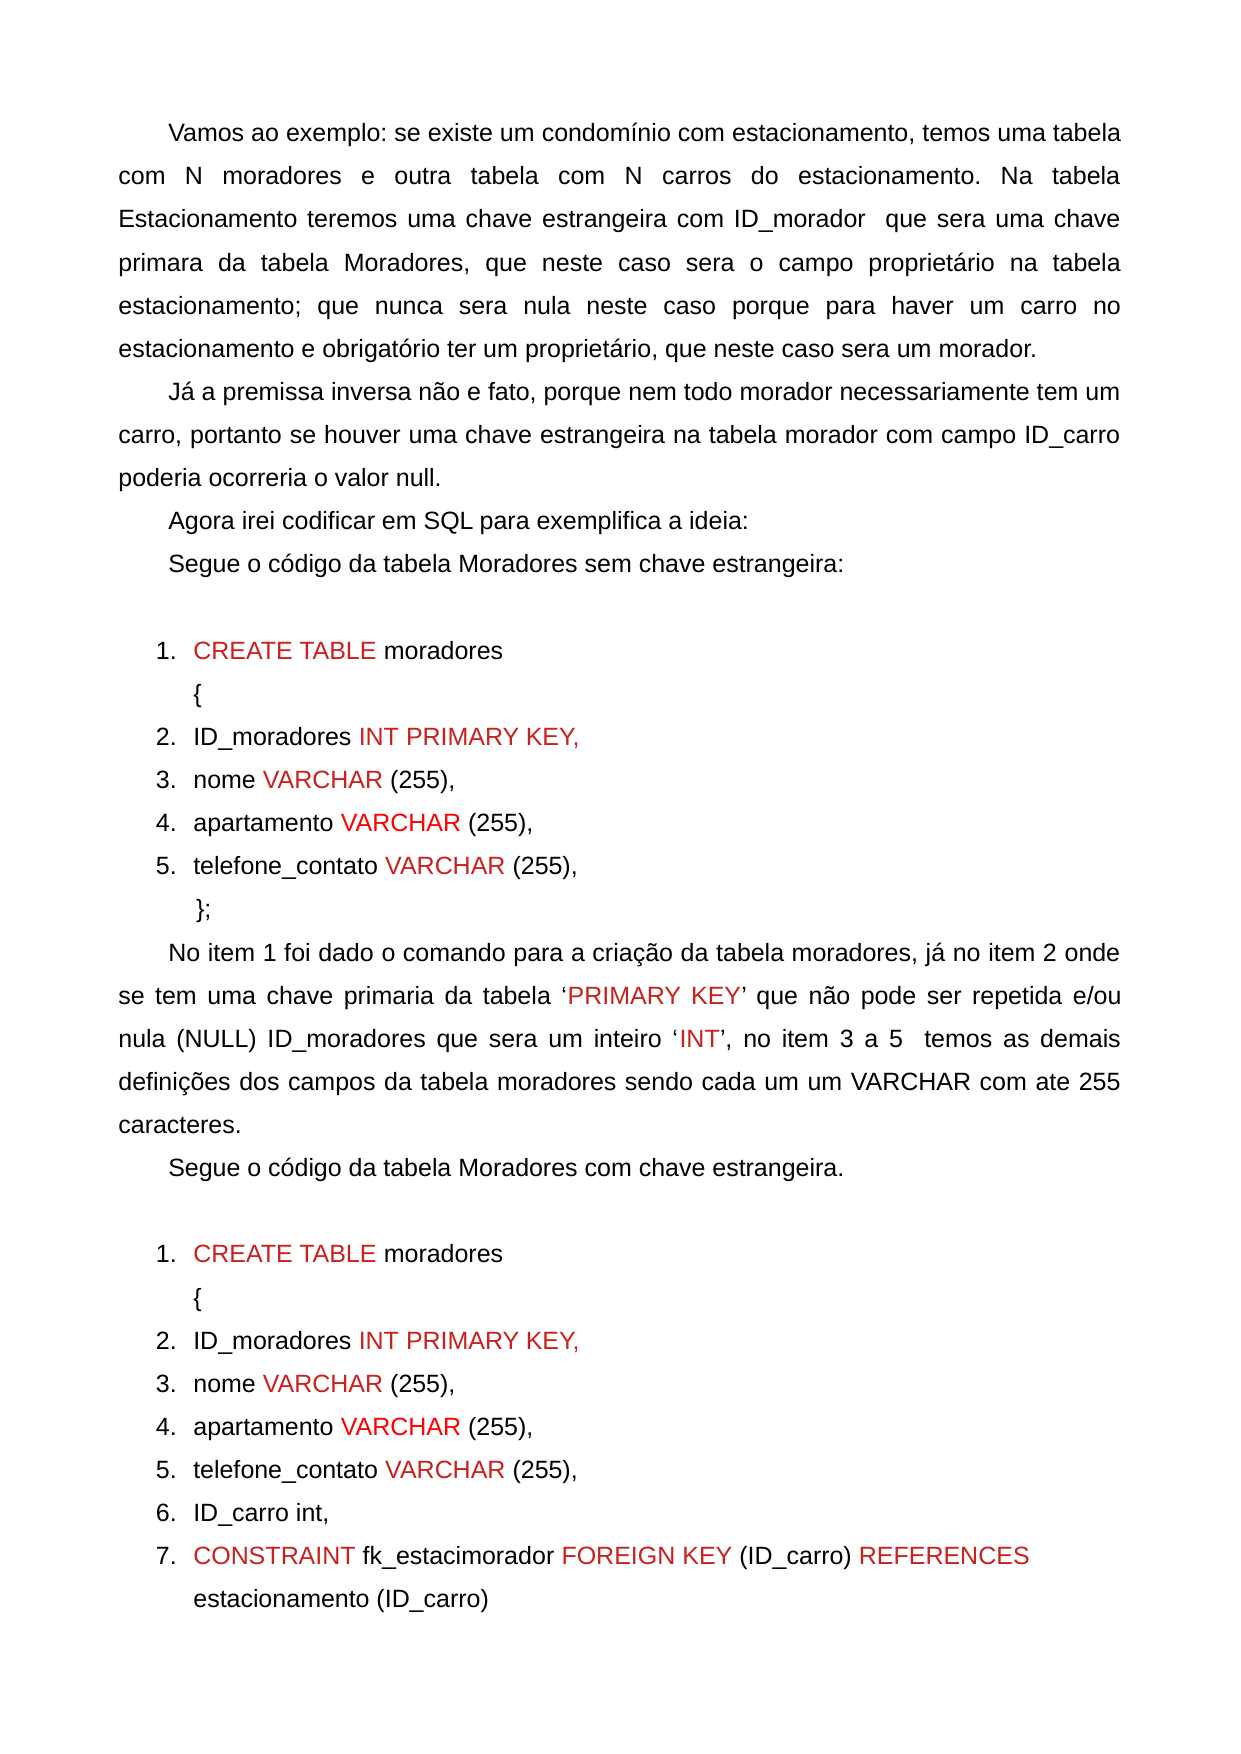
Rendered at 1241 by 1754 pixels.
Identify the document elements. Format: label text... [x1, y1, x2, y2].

list apartamento VARCHAR (255), [156, 808, 1122, 837]
list ID_carro int, [156, 1498, 1122, 1527]
list nome VARCHAR (255), [156, 1369, 1122, 1397]
list telefone_contato VARCHAR (255), [156, 851, 1122, 880]
text Vamos ao exemplo: se existe um condomínio com estacionamento, temos uma tabela com N moradores e outra tabela com N carros do estacionamento. Na tabela Estacionamento teremos uma chave estrangeira com ID_morador que sera uma chave primara da tabela Moradores, que neste caso sera o campo proprietário na tabela estacionamento; que nunca sera nula neste caso porque para haver um carro no estacionamento e obrigatório ter um proprietário, que neste caso sera um morador. [118, 118, 1122, 362]
text }; [118, 894, 1122, 923]
list ID_moradores INT PRIMARY KEY, [156, 1326, 1122, 1354]
list nome VARCHAR (255), [156, 765, 1122, 794]
list ID_moradores INT PRIMARY KEY, [156, 722, 1122, 751]
list { [156, 1282, 1122, 1311]
list telefone_contato VARCHAR (255), [156, 1455, 1122, 1484]
list apartamento VARCHAR (255), [156, 1412, 1122, 1441]
list { [156, 679, 1122, 707]
text Já a premissa inversa não e fato, porque nem todo morador necessariamente tem um carro, portanto se houver uma chave estrangeira na tabela morador com campo ID_carro poderia ocorreria o valor null. [118, 377, 1122, 492]
text Segue o código da tabela Moradores com chave estrangeira. [118, 1153, 1122, 1182]
text No item 1 foi dado o comando para a criação da tabela moradores, já no item 2 onde se tem uma chave primaria da tabela ‘PRIMARY KEY’ que não pode ser repetida e/ou nula (NULL) ID_moradores que sera um inteiro ‘INT’, no item 3 a 5 temos as demais definições dos campos da tabela moradores sendo cada um um VARCHAR com ate 255 caracteres. [118, 937, 1122, 1139]
list CREATE TABLE moradores [156, 636, 1122, 664]
text Agora irei codificar em SQL para exemplifica a ideia: [118, 506, 1122, 535]
list CONSTRAINT fk_estacimorador FOREIGN KEY (ID_carro) REFERENCES estacionamento (ID_carro) [156, 1541, 1122, 1613]
text Segue o código da tabela Moradores sem chave estrangeira: [118, 549, 1122, 578]
list CREATE TABLE moradores [156, 1239, 1122, 1268]
